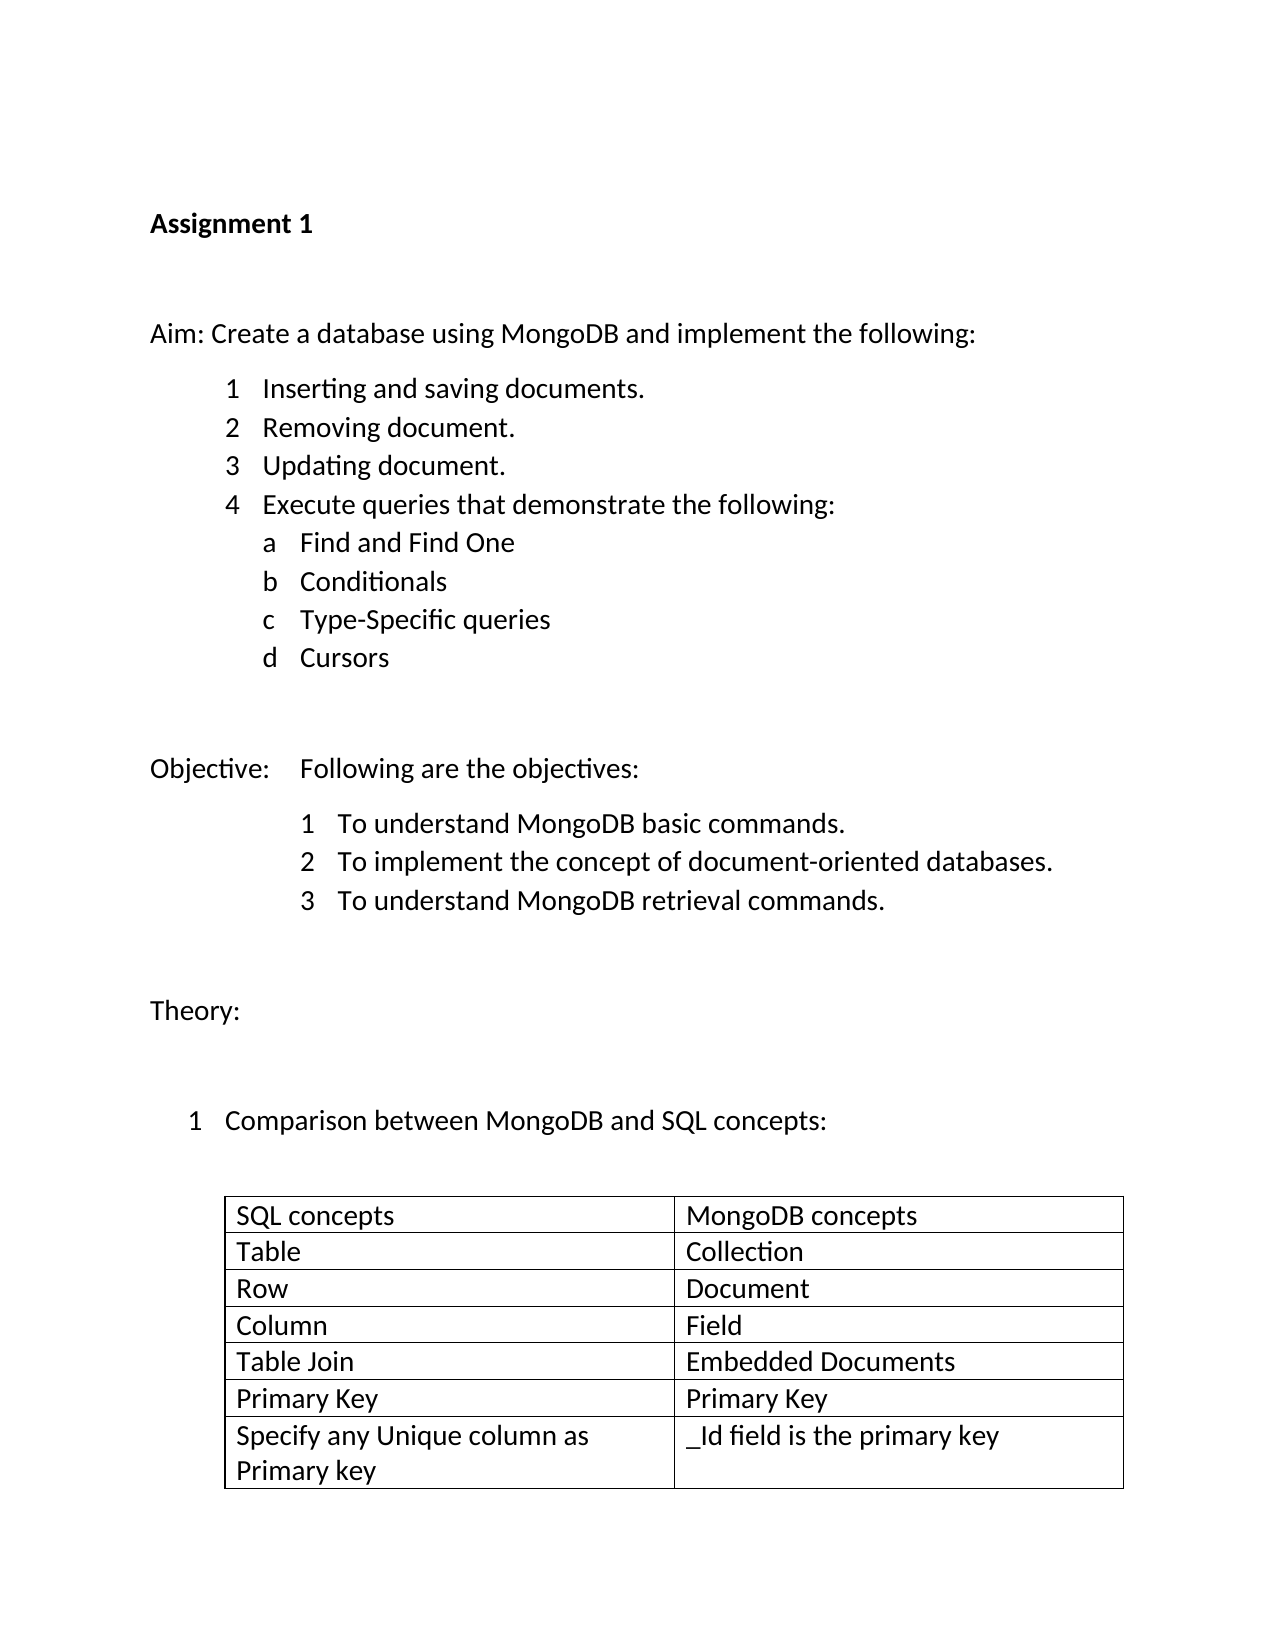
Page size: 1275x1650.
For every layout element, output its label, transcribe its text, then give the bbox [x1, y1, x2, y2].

list Updating document. [225, 447, 1125, 483]
table_cell _Id field is the primary key [675, 1417, 1123, 1488]
list Comparison between MongoDB and SQL concepts: [187, 1102, 1125, 1138]
list Inserting and saving documents. [225, 370, 1125, 406]
list Find and Find One [262, 524, 1125, 560]
list Cursors [262, 639, 1125, 675]
table_header SQL concepts [226, 1197, 674, 1232]
table_cell Primary Key [226, 1380, 674, 1416]
text Objective: Following are the objectives: [150, 750, 1125, 785]
table_cell Specify any Unique column as Primary key [226, 1417, 674, 1488]
text Theory: [150, 992, 1125, 1027]
text Assignment 1 [150, 205, 1125, 241]
list Type-Specific queries [262, 601, 1125, 637]
list Conditionals [262, 563, 1125, 598]
text Aim: Create a database using MongoDB and implement the following: [150, 315, 1125, 351]
list To implement the concept of document-oriented databases. [300, 843, 1125, 879]
list To understand MongoDB basic commands. [300, 805, 1125, 840]
table_cell Field [675, 1307, 1123, 1342]
table_cell Document [675, 1270, 1123, 1306]
table_cell Table Join [226, 1343, 674, 1379]
table_cell Column [226, 1307, 674, 1342]
list Removing document. [225, 409, 1125, 444]
list Execute queries that demonstrate the following: [225, 486, 1125, 521]
table_cell Table [226, 1233, 674, 1269]
table_cell Row [226, 1270, 674, 1306]
table_cell Embedded Documents [675, 1343, 1123, 1379]
list To understand MongoDB retrieval commands. [300, 882, 1125, 917]
table_cell Primary Key [675, 1380, 1123, 1416]
table_cell Collection [675, 1233, 1123, 1269]
table_header MongoDB concepts [675, 1197, 1123, 1232]
